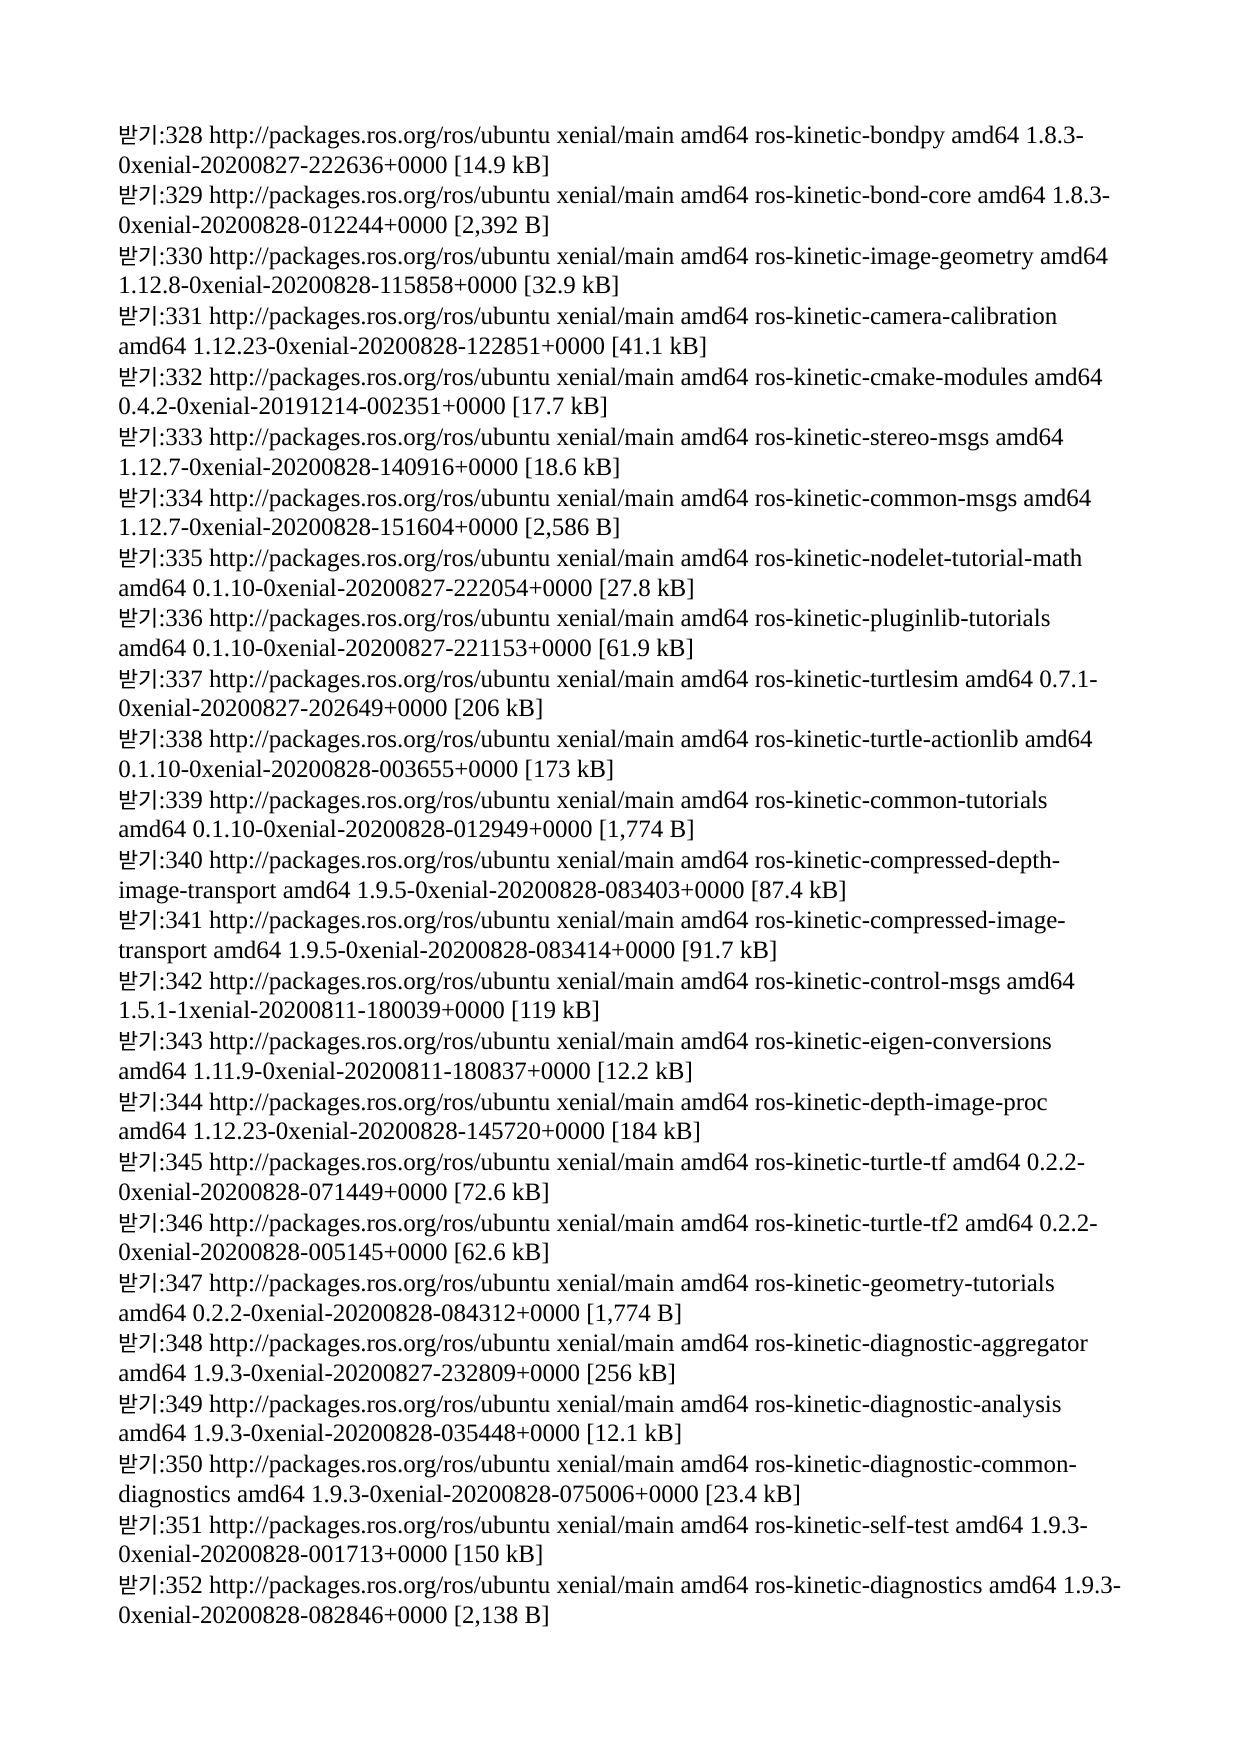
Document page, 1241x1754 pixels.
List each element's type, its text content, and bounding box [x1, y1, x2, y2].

text 받기:343 http://packages.ros.org/ros/ubuntu xenial/main amd64 ros-kinetic-eigen-conversions amd64 1.11.9-0xenial-20200811-180837+0000 [12.2 kB] [118, 1024, 1122, 1085]
text 받기:335 http://packages.ros.org/ros/ubuntu xenial/main amd64 ros-kinetic-nodelet-tutorial-math amd64 0.1.10-0xenial-20200827-222054+0000 [27.8 kB] [118, 541, 1122, 601]
text 받기:341 http://packages.ros.org/ros/ubuntu xenial/main amd64 ros-kinetic-compressed-image-transport amd64 1.9.5-0xenial-20200828-083414+0000 [91.7 kB] [118, 903, 1122, 964]
text 받기:351 http://packages.ros.org/ros/ubuntu xenial/main amd64 ros-kinetic-self-test amd64 1.9.3-0xenial-20200828-001713+0000 [150 kB] [118, 1508, 1122, 1568]
text 받기:328 http://packages.ros.org/ros/ubuntu xenial/main amd64 ros-kinetic-bondpy amd64 1.8.3-0xenial-20200827-222636+0000 [14.9 kB] [118, 118, 1122, 178]
text 받기:349 http://packages.ros.org/ros/ubuntu xenial/main amd64 ros-kinetic-diagnostic-analysis amd64 1.9.3-0xenial-20200828-035448+0000 [12.1 kB] [118, 1387, 1122, 1447]
text 받기:338 http://packages.ros.org/ros/ubuntu xenial/main amd64 ros-kinetic-turtle-actionlib amd64 0.1.10-0xenial-20200828-003655+0000 [173 kB] [118, 722, 1122, 783]
text 받기:333 http://packages.ros.org/ros/ubuntu xenial/main amd64 ros-kinetic-stereo-msgs amd64 1.12.7-0xenial-20200828-140916+0000 [18.6 kB] [118, 420, 1122, 481]
text 받기:334 http://packages.ros.org/ros/ubuntu xenial/main amd64 ros-kinetic-common-msgs amd64 1.12.7-0xenial-20200828-151604+0000 [2,586 B] [118, 481, 1122, 541]
text 받기:330 http://packages.ros.org/ros/ubuntu xenial/main amd64 ros-kinetic-image-geometry amd64 1.12.8-0xenial-20200828-115858+0000 [32.9 kB] [118, 239, 1122, 299]
text 받기:337 http://packages.ros.org/ros/ubuntu xenial/main amd64 ros-kinetic-turtlesim amd64 0.7.1-0xenial-20200827-202649+0000 [206 kB] [118, 662, 1122, 722]
text 받기:346 http://packages.ros.org/ros/ubuntu xenial/main amd64 ros-kinetic-turtle-tf2 amd64 0.2.2-0xenial-20200828-005145+0000 [62.6 kB] [118, 1206, 1122, 1266]
text 받기:344 http://packages.ros.org/ros/ubuntu xenial/main amd64 ros-kinetic-depth-image-proc amd64 1.12.23-0xenial-20200828-145720+0000 [184 kB] [118, 1085, 1122, 1145]
text 받기:336 http://packages.ros.org/ros/ubuntu xenial/main amd64 ros-kinetic-pluginlib-tutorials amd64 0.1.10-0xenial-20200827-221153+0000 [61.9 kB] [118, 601, 1122, 662]
text 받기:332 http://packages.ros.org/ros/ubuntu xenial/main amd64 ros-kinetic-cmake-modules amd64 0.4.2-0xenial-20191214-002351+0000 [17.7 kB] [118, 360, 1122, 420]
text 받기:339 http://packages.ros.org/ros/ubuntu xenial/main amd64 ros-kinetic-common-tutorials amd64 0.1.10-0xenial-20200828-012949+0000 [1,774 B] [118, 783, 1122, 843]
text 받기:348 http://packages.ros.org/ros/ubuntu xenial/main amd64 ros-kinetic-diagnostic-aggregator amd64 1.9.3-0xenial-20200827-232809+0000 [256 kB] [118, 1326, 1122, 1387]
text 받기:352 http://packages.ros.org/ros/ubuntu xenial/main amd64 ros-kinetic-diagnostics amd64 1.9.3-0xenial-20200828-082846+0000 [2,138 B] [118, 1568, 1122, 1628]
text 받기:342 http://packages.ros.org/ros/ubuntu xenial/main amd64 ros-kinetic-control-msgs amd64 1.5.1-1xenial-20200811-180039+0000 [119 kB] [118, 964, 1122, 1024]
text 받기:347 http://packages.ros.org/ros/ubuntu xenial/main amd64 ros-kinetic-geometry-tutorials amd64 0.2.2-0xenial-20200828-084312+0000 [1,774 B] [118, 1266, 1122, 1326]
text 받기:350 http://packages.ros.org/ros/ubuntu xenial/main amd64 ros-kinetic-diagnostic-common-diagnostics amd64 1.9.3-0xenial-20200828-075006+0000 [23.4 kB] [118, 1447, 1122, 1508]
text 받기:345 http://packages.ros.org/ros/ubuntu xenial/main amd64 ros-kinetic-turtle-tf amd64 0.2.2-0xenial-20200828-071449+0000 [72.6 kB] [118, 1145, 1122, 1206]
text 받기:340 http://packages.ros.org/ros/ubuntu xenial/main amd64 ros-kinetic-compressed-depth-image-transport amd64 1.9.5-0xenial-20200828-083403+0000 [87.4 kB] [118, 843, 1122, 903]
text 받기:329 http://packages.ros.org/ros/ubuntu xenial/main amd64 ros-kinetic-bond-core amd64 1.8.3-0xenial-20200828-012244+0000 [2,392 B] [118, 178, 1122, 239]
text 받기:331 http://packages.ros.org/ros/ubuntu xenial/main amd64 ros-kinetic-camera-calibration amd64 1.12.23-0xenial-20200828-122851+0000 [41.1 kB] [118, 299, 1122, 360]
